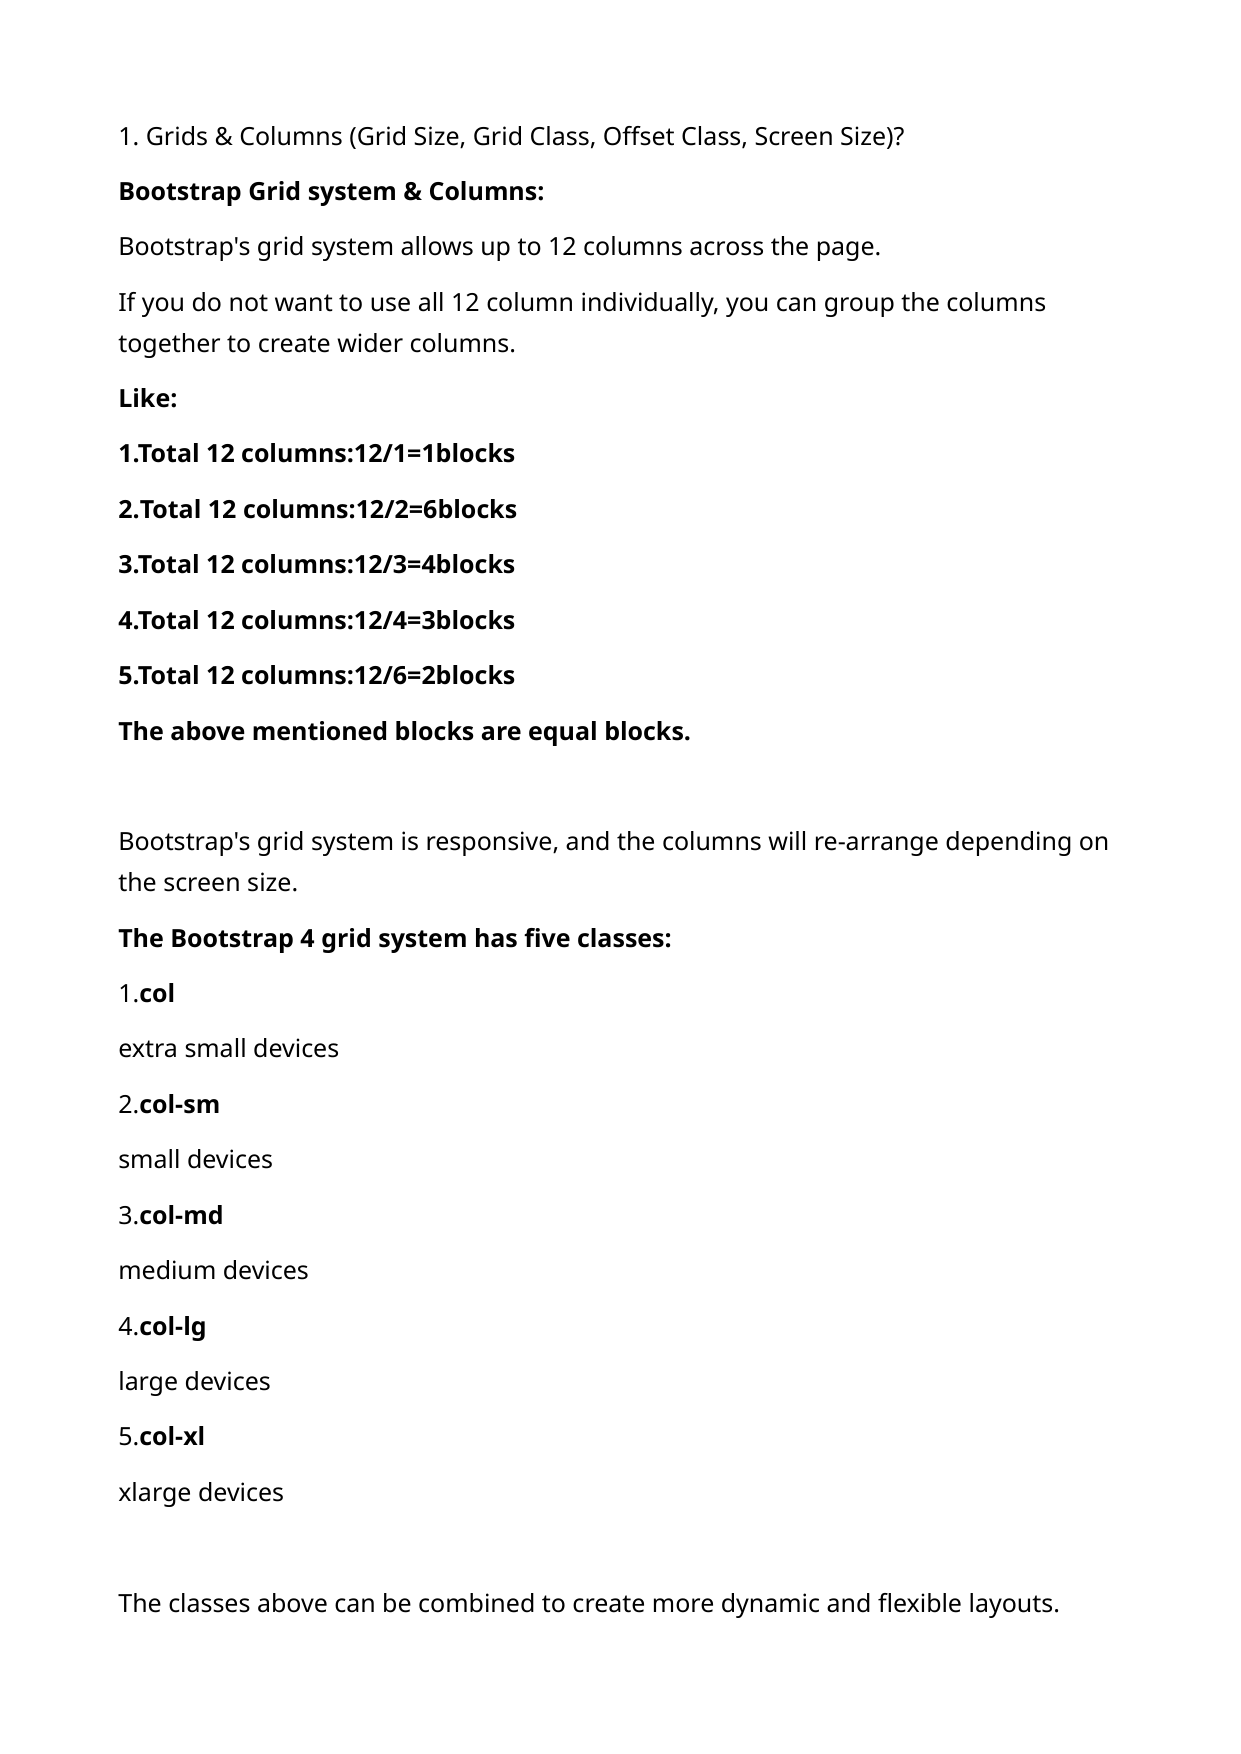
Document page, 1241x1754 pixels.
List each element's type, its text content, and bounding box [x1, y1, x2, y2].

text Bootstrap Grid system & Columns: [118, 173, 1122, 208]
text Bootstrap's grid system is responsive, and the columns will re-arrange depending on the screen size. [118, 824, 1122, 899]
text 1. Grids & Columns (Grid Size, Grid Class, Offset Class, Screen Size)? [118, 118, 1122, 152]
text 5.col-xl [118, 1419, 1122, 1453]
text 4.col-lg [118, 1308, 1122, 1342]
text 2.Total 12 columns:12/2=6blocks [118, 491, 1122, 526]
text medium devices [118, 1253, 1122, 1287]
text The Bootstrap 4 grid system has five classes: [118, 920, 1122, 954]
text The above mentioned blocks are equal blocks. [118, 713, 1122, 747]
text small devices [118, 1142, 1122, 1176]
text xlarge devices [118, 1474, 1122, 1508]
text 5.Total 12 columns:12/6=2blocks [118, 658, 1122, 692]
text 3.Total 12 columns:12/3=4blocks [118, 547, 1122, 581]
text 4.Total 12 columns:12/4=3blocks [118, 602, 1122, 636]
text If you do not want to use all 12 column individually, you can group the columns together to create wider columns. [118, 284, 1122, 359]
text Like: [118, 381, 1122, 415]
text 1.Total 12 columns:12/1=1blocks [118, 436, 1122, 470]
text 2.col-sm [118, 1086, 1122, 1121]
text extra small devices [118, 1031, 1122, 1065]
text large devices [118, 1363, 1122, 1398]
text 1.col [118, 976, 1122, 1010]
text The classes above can be combined to create more dynamic and flexible layouts. [118, 1585, 1122, 1619]
text 3.col-md [118, 1197, 1122, 1231]
text Bootstrap's grid system allows up to 12 columns across the page. [118, 229, 1122, 263]
